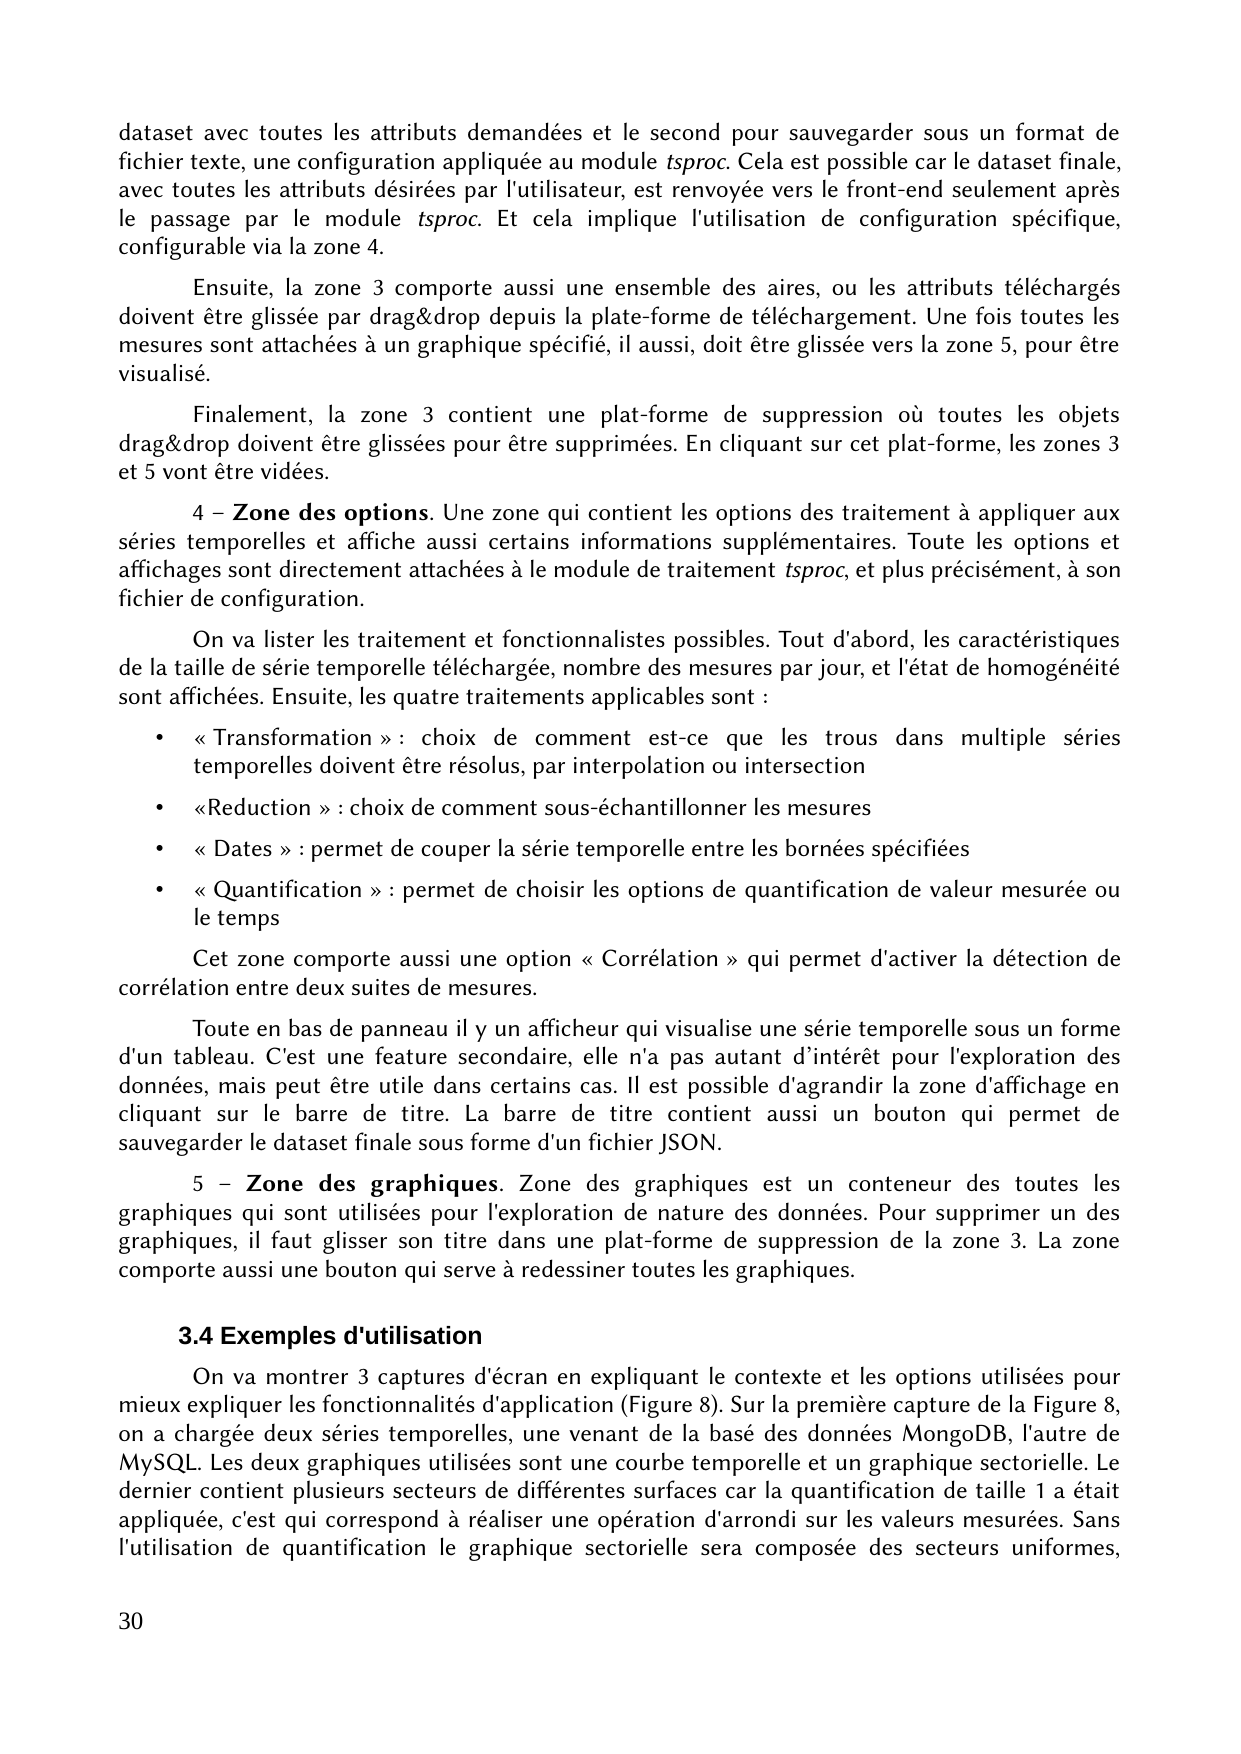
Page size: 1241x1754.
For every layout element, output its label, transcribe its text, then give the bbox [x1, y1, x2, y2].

text dataset avec toutes les attributs demandées et le second pour sauvegarder sous un format de fichier texte, une configuration appliquée au module tsproc. Cela est possible car le dataset finale, avec toutes les attributs désirées par l'utilisateur, est renvoyée vers le front-end seulement après le passage par le module tsproc. Et cela implique l'utilisation de configuration spécifique, configurable via la zone 4. [118, 118, 1122, 261]
text 5 – Zone des graphiques. Zone des graphiques est un conteneur des toutes les graphiques qui sont utilisées pour l'exploration de nature des données. Pour supprimer un des graphiques, il faut glisser son titre dans une plat-forme de suppression de la zone 3. La zone comporte aussi une bouton qui serve à redessiner toutes les graphiques. [118, 1169, 1122, 1283]
text Cet zone comporte aussi une option « Corrélation » qui permet d'activer la détection de corrélation entre deux suites de mesures. [118, 944, 1122, 1001]
text Ensuite, la zone 3 comporte aussi une ensemble des aires, ou les attributs téléchargés doivent être glissée par drag&drop depuis la plate-forme de téléchargement. Une fois toutes les mesures sont attachées à un graphique spécifié, il aussi, doit être glissée vers la zone 5, pour être visualisé. [118, 273, 1122, 387]
text Finalement, la zone 3 contient une plat-forme de suppression où toutes les objets drag&drop doivent être glissées pour être supprimées. En cliquant sur cet plat-forme, les zones 3 et 5 vont être vidées. [118, 400, 1122, 486]
text Toute en bas de panneau il y un afficheur qui visualise une série temporelle sous un forme d'un tableau. C'est une feature secondaire, elle n'a pas autant d’intérêt pour l'exploration des données, mais peut être utile dans certains cas. Il est possible d'agrandir la zone d'affichage en cliquant sur le barre de titre. La barre de titre contient aussi un bouton qui permet de sauvegarder le dataset finale sous forme d'un fichier JSON. [118, 1014, 1122, 1156]
subtitle Exemples d'utilisation [118, 1321, 1122, 1349]
text On va montrer 3 captures d'écran en expliquant le contexte et les options utilisées pour mieux expliquer les fonctionnalités d'application (Figure 8). Sur la première capture de la Figure 8, on a chargée deux séries temporelles, une venant de la basé des données MongoDB, l'autre de MySQL. Les deux graphiques utilisées sont une courbe temporelle et un graphique sectorielle. Le dernier contient plusieurs secteurs de différentes surfaces car la quantification de taille 1 a était appliquée, c'est qui correspond à réaliser une opération d'arrondi sur les valeurs mesurées. Sans l'utilisation de quantification le graphique sectorielle sera composée des secteurs uniformes, [118, 1362, 1122, 1562]
text 4 – Zone des options. Une zone qui contient les options des traitement à appliquer aux séries temporelles et affiche aussi certains informations supplémentaires. Toute les options et affichages sont directement attachées à le module de traitement tsproc, et plus précisément, à son fichier de configuration. [118, 498, 1122, 612]
list « Transformation » : choix de comment est-ce que les trous dans multiple séries temporelles doivent être résolus, par interpolation ou intersection [156, 723, 1122, 780]
list « Quantification » : permet de choisir les options de quantification de valeur mesurée ou le temps [156, 874, 1122, 932]
list « Dates » : permet de couper la série temporelle entre les bornées spécifiées [156, 833, 1122, 862]
text On va lister les traitement et fonctionnalistes possibles. Tout d'abord, les caractéristiques de la taille de série temporelle téléchargée, nombre des mesures par jour, et l'état de homogénéité sont affichées. Ensuite, les quatre traitements applicables sont : [118, 625, 1122, 710]
list «Reduction » : choix de comment sous-échantillonner les mesures [156, 792, 1122, 821]
